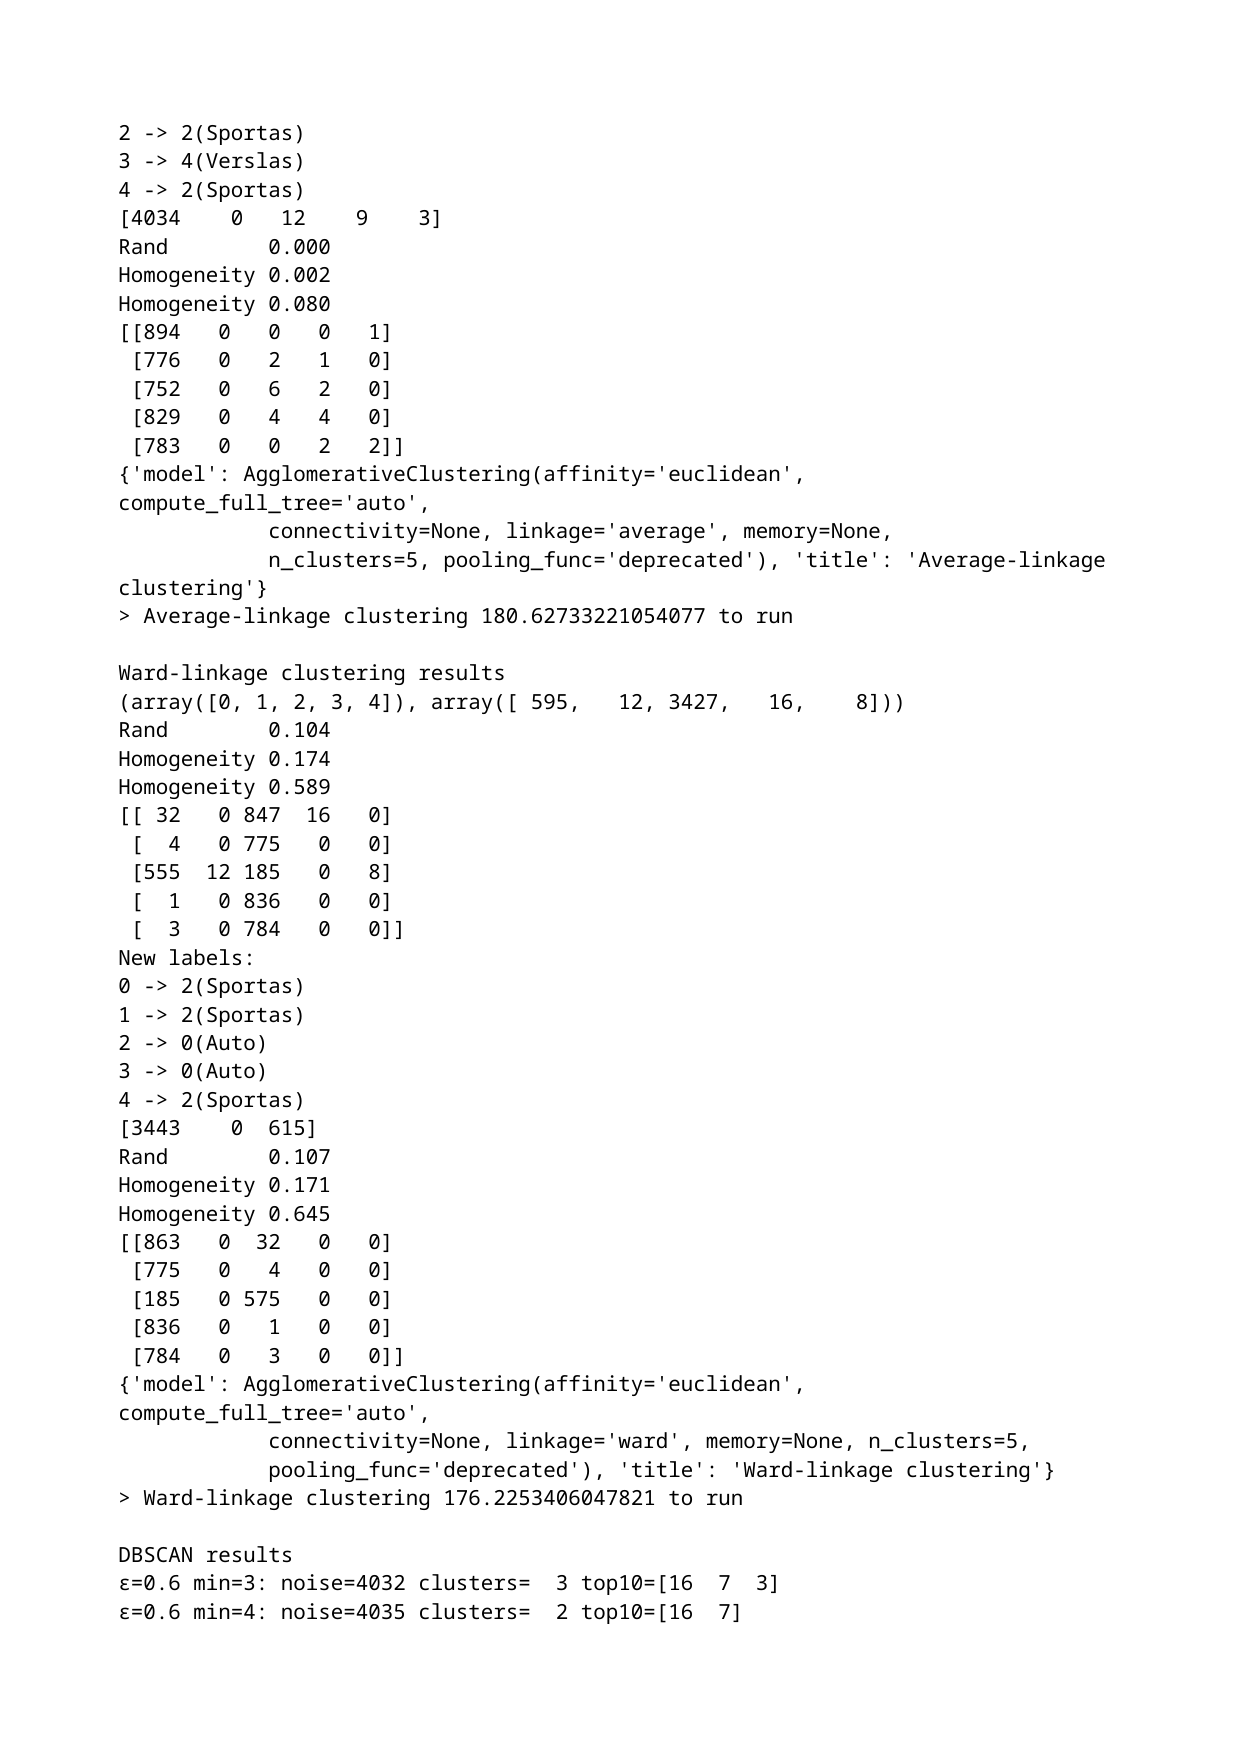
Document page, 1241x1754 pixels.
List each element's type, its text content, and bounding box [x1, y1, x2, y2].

text ε=0.6 min=4: noise=4035 clusters= 2 top10=[16 7] [118, 1597, 1122, 1625]
text [ 1 0 836 0 0] [118, 886, 1122, 914]
text [776 0 2 1 0] [118, 346, 1122, 374]
text [836 0 1 0 0] [118, 1312, 1122, 1341]
text [829 0 4 4 0] [118, 402, 1122, 431]
text DBSCAN results [118, 1540, 1122, 1568]
text [783 0 0 2 2]] [118, 431, 1122, 459]
text 4 -> 2(Sportas) [118, 175, 1122, 203]
text Homogeneity 0.171 [118, 1170, 1122, 1199]
text Homogeneity 0.080 [118, 289, 1122, 317]
text Rand 0.107 [118, 1142, 1122, 1170]
text Ward-linkage clustering results [118, 658, 1122, 687]
text [ 3 0 784 0 0]] [118, 914, 1122, 943]
text New labels: [118, 943, 1122, 971]
text [555 12 185 0 8] [118, 857, 1122, 886]
text ε=0.6 min=3: noise=4032 clusters= 3 top10=[16 7 3] [118, 1568, 1122, 1597]
text [[863 0 32 0 0] [118, 1227, 1122, 1256]
text Rand 0.104 [118, 715, 1122, 744]
text [4034 0 12 9 3] [118, 203, 1122, 232]
text {'model': AgglomerativeClustering(affinity='euclidean', compute_full_tree='auto', [118, 459, 1122, 516]
text 4 -> 2(Sportas) [118, 1085, 1122, 1113]
text (array([0, 1, 2, 3, 4]), array([ 595, 12, 3427, 16, 8])) [118, 687, 1122, 715]
text Homogeneity 0.589 [118, 772, 1122, 801]
text 3 -> 4(Verslas) [118, 147, 1122, 175]
text Rand 0.000 [118, 232, 1122, 260]
text [[894 0 0 0 1] [118, 317, 1122, 346]
text [ 4 0 775 0 0] [118, 829, 1122, 857]
text 3 -> 0(Auto) [118, 1057, 1122, 1085]
text [[ 32 0 847 16 0] [118, 801, 1122, 829]
text Homogeneity 0.645 [118, 1199, 1122, 1227]
text [784 0 3 0 0]] [118, 1341, 1122, 1369]
text > Average-linkage clustering 180.62733221054077 to run [118, 602, 1122, 630]
text [775 0 4 0 0] [118, 1256, 1122, 1284]
text connectivity=None, linkage='average', memory=None, [118, 516, 1122, 545]
text {'model': AgglomerativeClustering(affinity='euclidean', compute_full_tree='auto', [118, 1369, 1122, 1426]
text Homogeneity 0.002 [118, 260, 1122, 289]
text n_clusters=5, pooling_func='deprecated'), 'title': 'Average-linkage clustering'} [118, 545, 1122, 602]
text [185 0 575 0 0] [118, 1284, 1122, 1312]
text 2 -> 2(Sportas) [118, 118, 1122, 147]
text [3443 0 615] [118, 1113, 1122, 1142]
text > Ward-linkage clustering 176.2253406047821 to run [118, 1483, 1122, 1512]
text [752 0 6 2 0] [118, 374, 1122, 402]
text 2 -> 0(Auto) [118, 1028, 1122, 1057]
text 1 -> 2(Sportas) [118, 1000, 1122, 1028]
text pooling_func='deprecated'), 'title': 'Ward-linkage clustering'} [118, 1455, 1122, 1483]
text Homogeneity 0.174 [118, 744, 1122, 772]
text connectivity=None, linkage='ward', memory=None, n_clusters=5, [118, 1426, 1122, 1455]
text 0 -> 2(Sportas) [118, 971, 1122, 1000]
